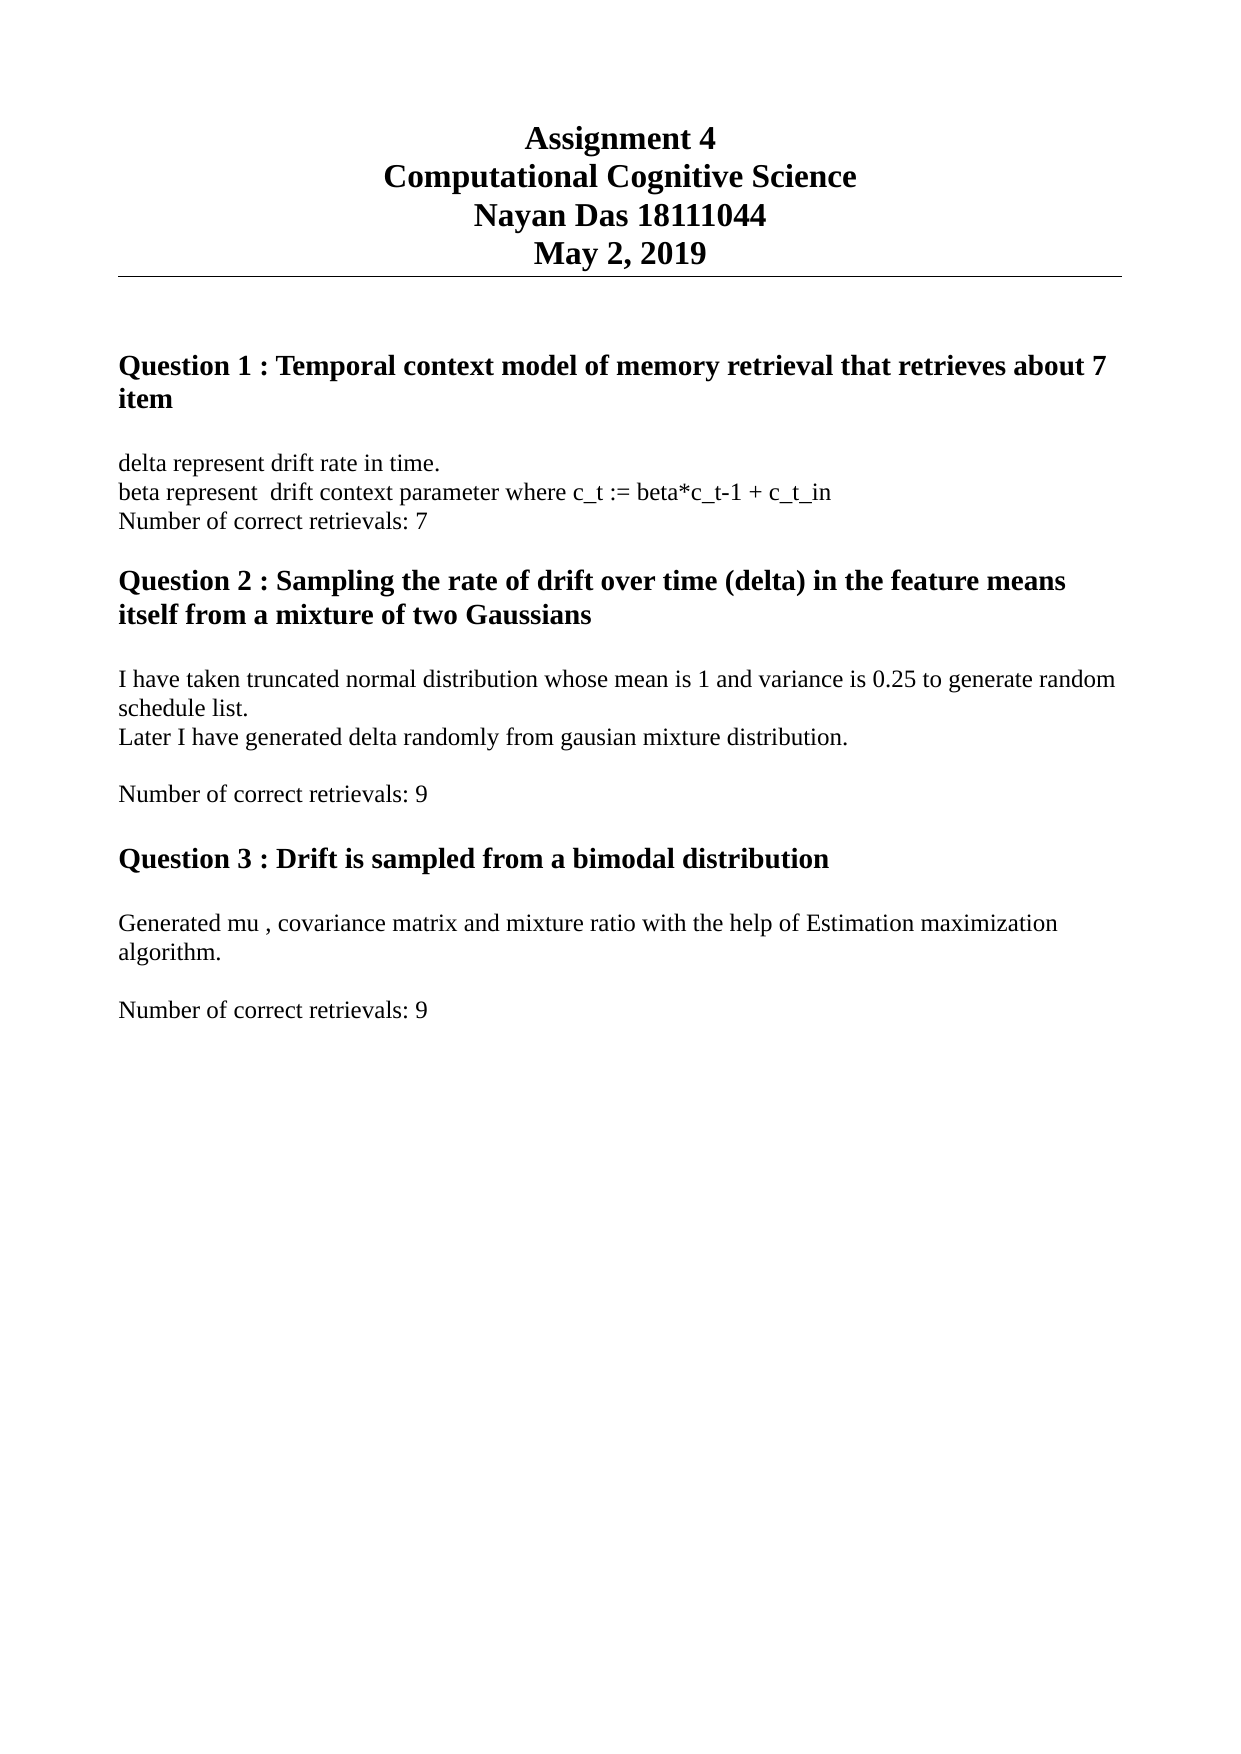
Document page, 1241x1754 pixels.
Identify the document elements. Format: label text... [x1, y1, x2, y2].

text Number of correct retrievals: 9 [118, 779, 1122, 808]
text beta represent drift context parameter where c_t := beta*c_t-1 + c_t_in [118, 477, 1122, 506]
text I have taken truncated normal distribution whose mean is 1 and variance is 0.25 to generate random schedule list. [118, 664, 1122, 722]
text Nayan Das 18111044 [118, 195, 1122, 233]
text Number of correct retrievals: 9 [118, 995, 1122, 1023]
text Question 1 : Temporal context model of memory retrieval that retrieves about 7 item [118, 348, 1122, 415]
text May 2, 2019 [118, 233, 1122, 276]
text Question 3 : Drift is sampled from a bimodal distribution [118, 841, 1122, 875]
text Later I have generated delta randomly from gausian mixture distribution. [118, 722, 1122, 750]
text Number of correct retrievals: 7 [118, 506, 1122, 535]
text Computational Cognitive Science [118, 156, 1122, 195]
text Assignment 4 [118, 118, 1122, 156]
text Question 2 : Sampling the rate of drift over time (delta) in the feature means itself from a mixture of two Gaussians [118, 563, 1122, 631]
text Generated mu , covariance matrix and mixture ratio with the help of Estimation maximization algorithm. [118, 908, 1122, 966]
text delta represent drift rate in time. [118, 448, 1122, 477]
